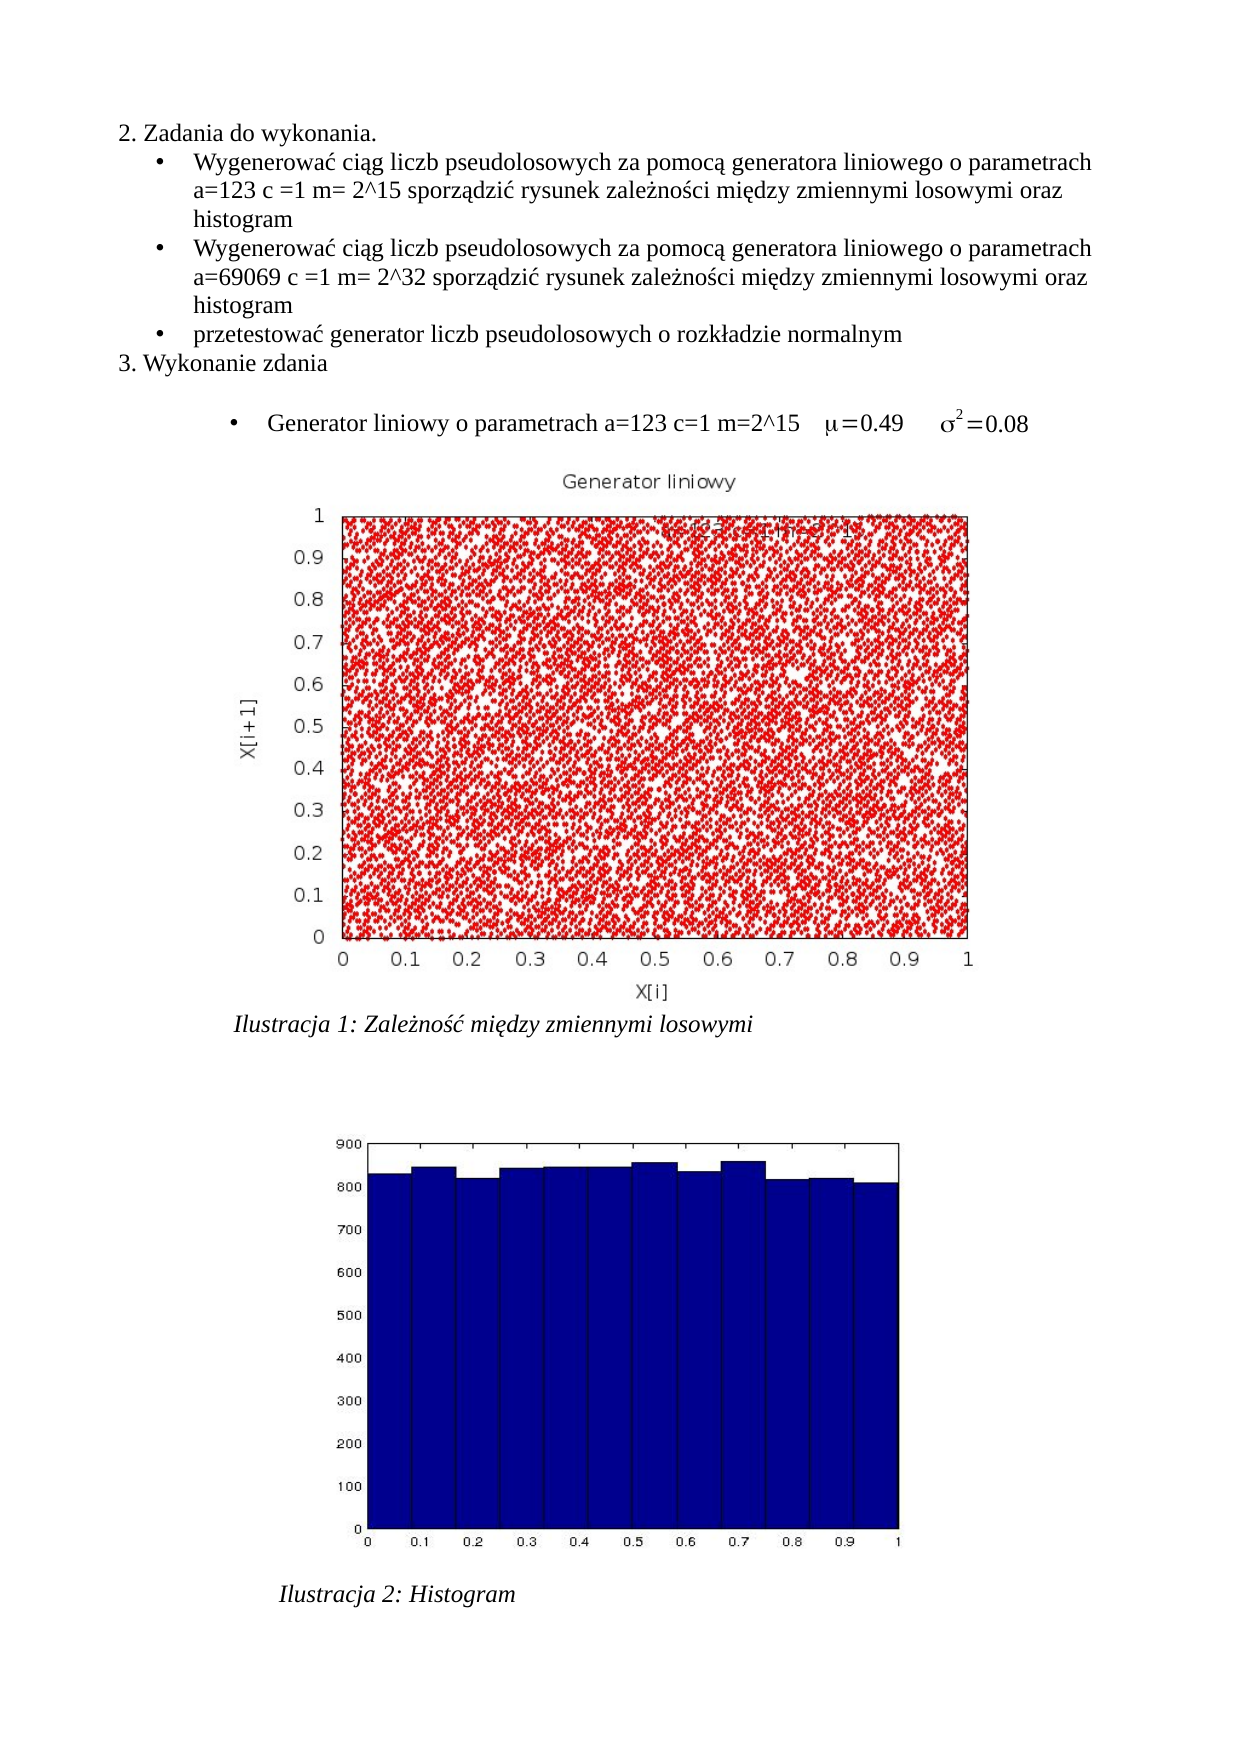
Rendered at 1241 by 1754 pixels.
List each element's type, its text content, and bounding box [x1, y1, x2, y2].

list przetestować generator liczb pseudolosowych o rozkładzie normalnym [156, 319, 1122, 348]
text 3. Wykonanie zdania [118, 348, 1122, 377]
list Wygenerować ciąg liczb pseudolosowych za pomocą generatora liniowego o parametrach a=123 c =1 m= 2^15 sporządzić rysunek zależności między zmiennymi losowymi oraz histogram [156, 147, 1122, 233]
picture [233, 450, 1008, 1009]
text Ilustracja 1: Zależność między zmiennymi losowymi [233, 1009, 1007, 1037]
text Ilustracja 2: Histogram [278, 1580, 962, 1608]
picture [278, 1107, 963, 1580]
list Generator liniowy o parametrach a=123 c=1 m=2^15 [229, 406, 1122, 438]
text 2. Zadania do wykonania. [118, 118, 1122, 147]
list Wygenerować ciąg liczb pseudolosowych za pomocą generatora liniowego o parametrach a=69069 c =1 m= 2^32 sporządzić rysunek zależności między zmiennymi losowymi oraz histogram [156, 233, 1122, 319]
